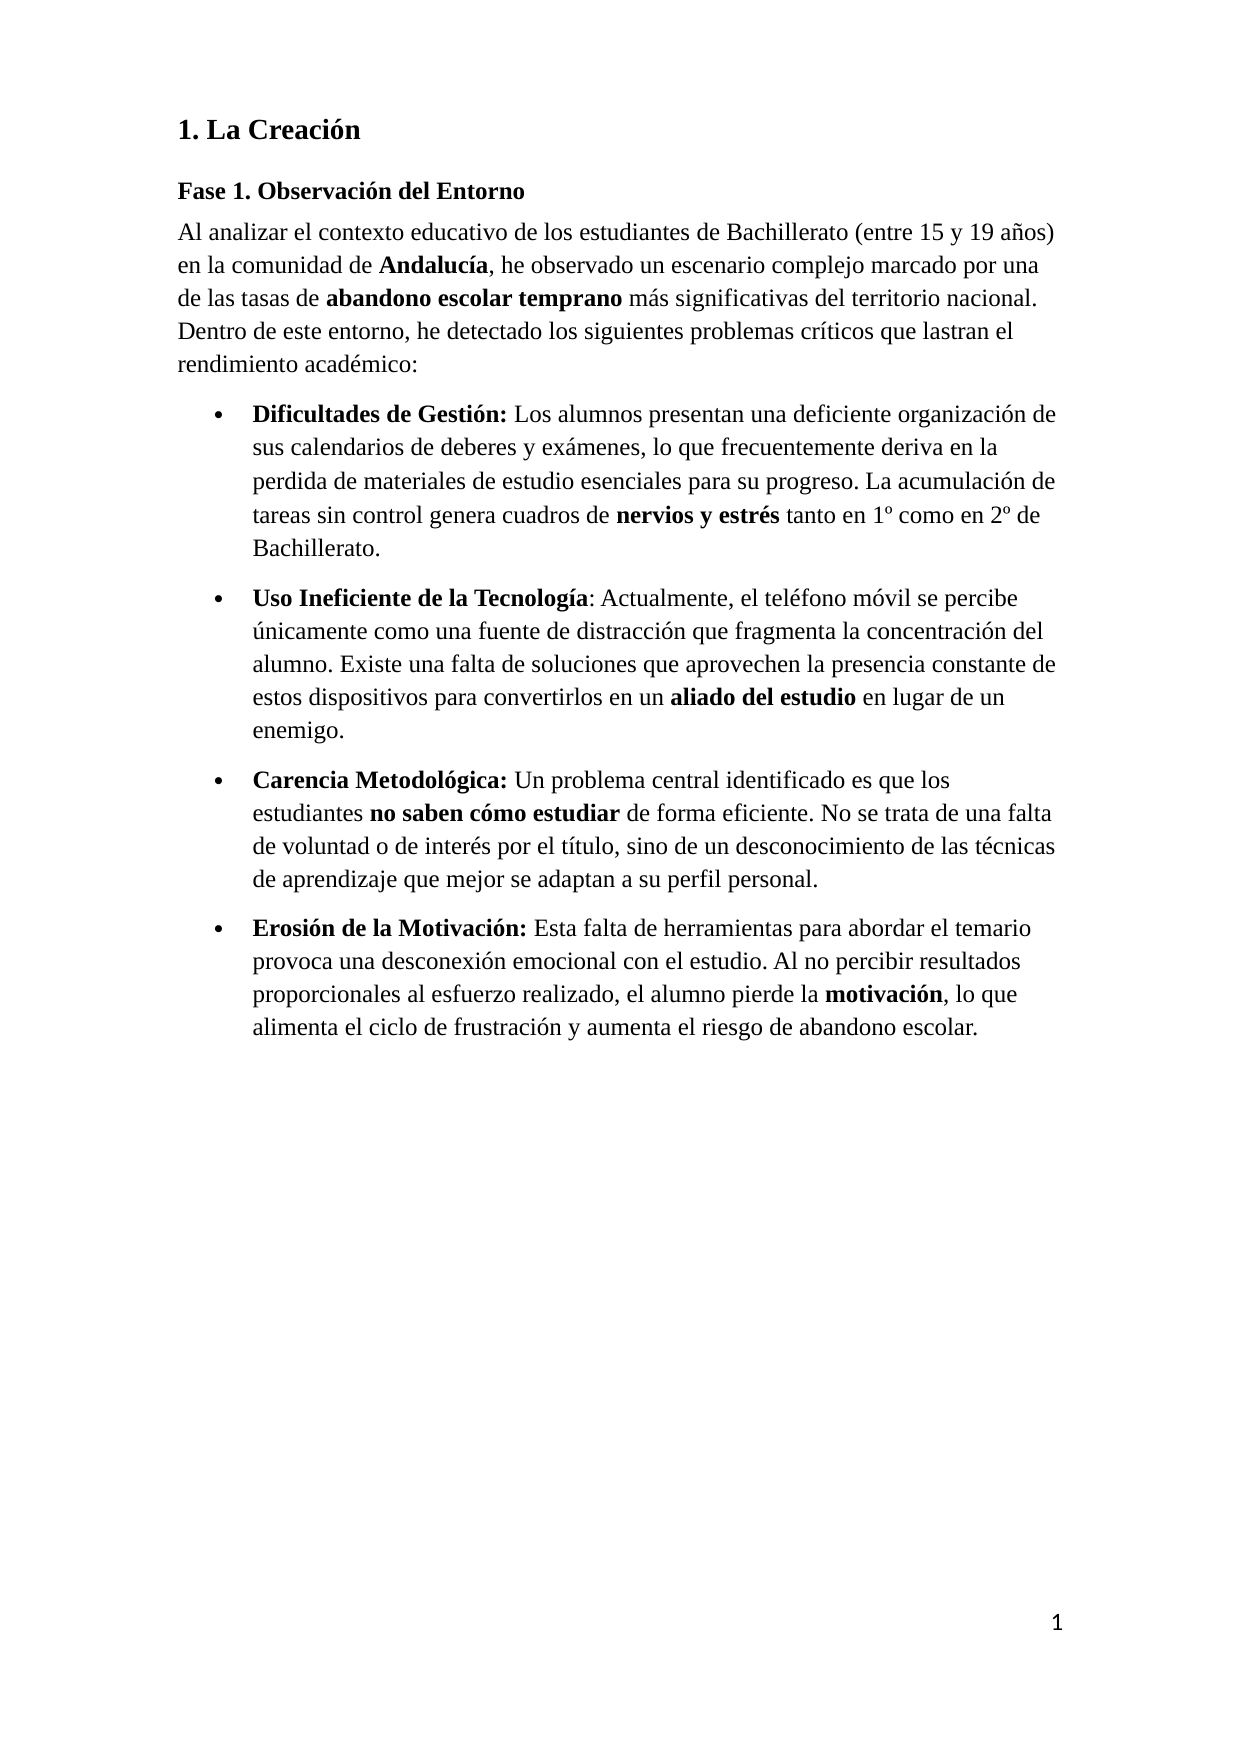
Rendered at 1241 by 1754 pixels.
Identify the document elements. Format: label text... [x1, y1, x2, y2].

list Erosión de la Motivación: Esta falta de herramientas para abordar el temario provoca una desconexión emocional con el estudio. Al no percibir resultados proporcionales al esfuerzo realizado, el alumno pierde la motivación, lo que alimenta el ciclo de frustración y aumenta el riesgo de abandono escolar. [215, 913, 1063, 1041]
list Dificultades de Gestión: Los alumnos presentan una deficiente organización de sus calendarios de deberes y exámenes, lo que frecuentemente deriva en la perdida de materiales de estudio esenciales para su progreso. La acumulación de tareas sin control genera cuadros de nervios y estrés tanto en 1º como en 2º de Bachillerato. [215, 399, 1063, 562]
subtitle 1. La Creación [177, 112, 1063, 146]
subtitle Fase 1. Observación del Entorno [177, 176, 1063, 205]
list Carencia Metodológica: Un problema central identificado es que los estudiantes no saben cómo estudiar de forma eficiente. No se trata de una falta de voluntad o de interés por el título, sino de un desconocimiento de las técnicas de aprendizaje que mejor se adaptan a su perfil personal. [215, 765, 1063, 892]
text Al analizar el contexto educativo de los estudiantes de Bachillerato (entre 15 y 19 años) en la comunidad de Andalucía, he observado un escenario complejo marcado por una de las tasas de abandono escolar temprano más significativas del territorio nacional. Dentro de este entorno, he detectado los siguientes problemas críticos que lastran el rendimiento académico: [177, 217, 1063, 378]
list Uso Ineficiente de la Tecnología: Actualmente, el teléfono móvil se percibe únicamente como una fuente de distracción que fragmenta la concentración del alumno. Existe una falta de soluciones que aprovechen la presencia constante de estos dispositivos para convertirlos en un aliado del estudio en lugar de un enemigo. [215, 583, 1063, 744]
